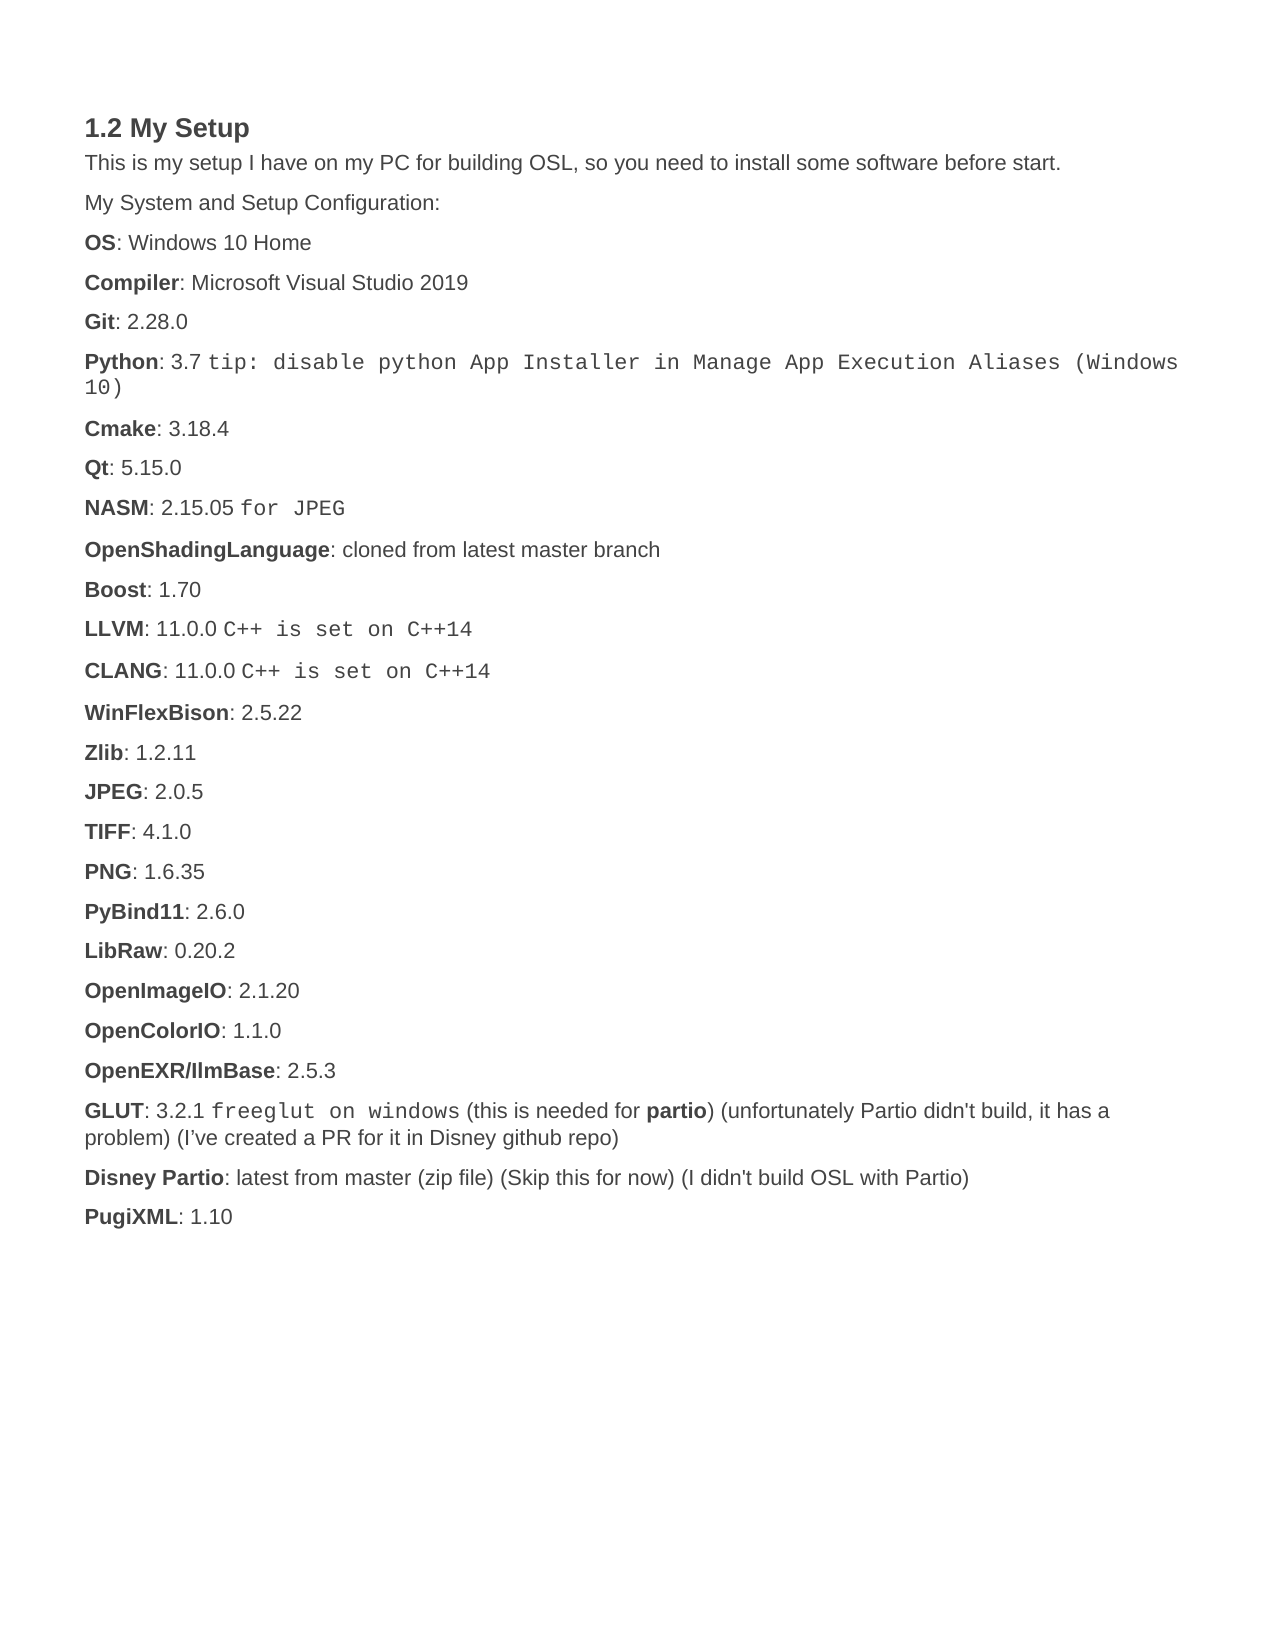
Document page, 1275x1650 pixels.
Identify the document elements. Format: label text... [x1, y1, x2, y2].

text Boost: 1.70 [84, 576, 1191, 602]
text NASM: 2.15.05 for JPEG [84, 495, 1191, 522]
text TIFF: 4.1.0 [84, 819, 1191, 844]
text PNG: 1.6.35 [84, 859, 1191, 884]
text Qt: 5.15.0 [84, 455, 1191, 480]
subtitle 1.2 My Setup [84, 112, 1191, 144]
text PugiXML: 1.10 [84, 1204, 1191, 1229]
text OpenImageIO: 2.1.20 [84, 978, 1191, 1003]
text CLANG: 11.0.0 C++ is set on C++14 [84, 658, 1191, 685]
text My System and Setup Configuration: [84, 190, 1191, 215]
text LLVM: 11.0.0 C++ is set on C++14 [84, 616, 1191, 643]
text GLUT: 3.2.1 freeglut on windows (this is needed for partio) (unfortunately Partio didn't build, it has a problem) (I’ve created a PR for it in Disney github repo) [84, 1097, 1191, 1150]
text JPEG: 2.0.5 [84, 779, 1191, 804]
text Compiler: Microsoft Visual Studio 2019 [84, 269, 1191, 294]
text Git: 2.28.0 [84, 309, 1191, 334]
text Cmake: 3.18.4 [84, 415, 1191, 441]
text OpenColorIO: 1.1.0 [84, 1018, 1191, 1043]
text OpenShadingLanguage: cloned from latest master branch [84, 537, 1191, 562]
text LibRaw: 0.20.2 [84, 938, 1191, 963]
text OpenEXR/IlmBase: 2.5.3 [84, 1058, 1191, 1083]
text WinFlexBison: 2.5.22 [84, 699, 1191, 725]
text Disney Partio: latest from master (zip file) (Skip this for now) (I didn't build OSL with Partio) [84, 1164, 1191, 1189]
text This is my setup I have on my PC for building OSL, so you need to install some software before start. [84, 150, 1191, 175]
text Zlib: 1.2.11 [84, 739, 1191, 764]
text Python: 3.7 tip: disable python App Installer in Manage App Execution Aliases (Windows 10) [84, 349, 1191, 401]
text PyBind11: 2.6.0 [84, 898, 1191, 924]
text OS: Windows 10 Home [84, 229, 1191, 255]
